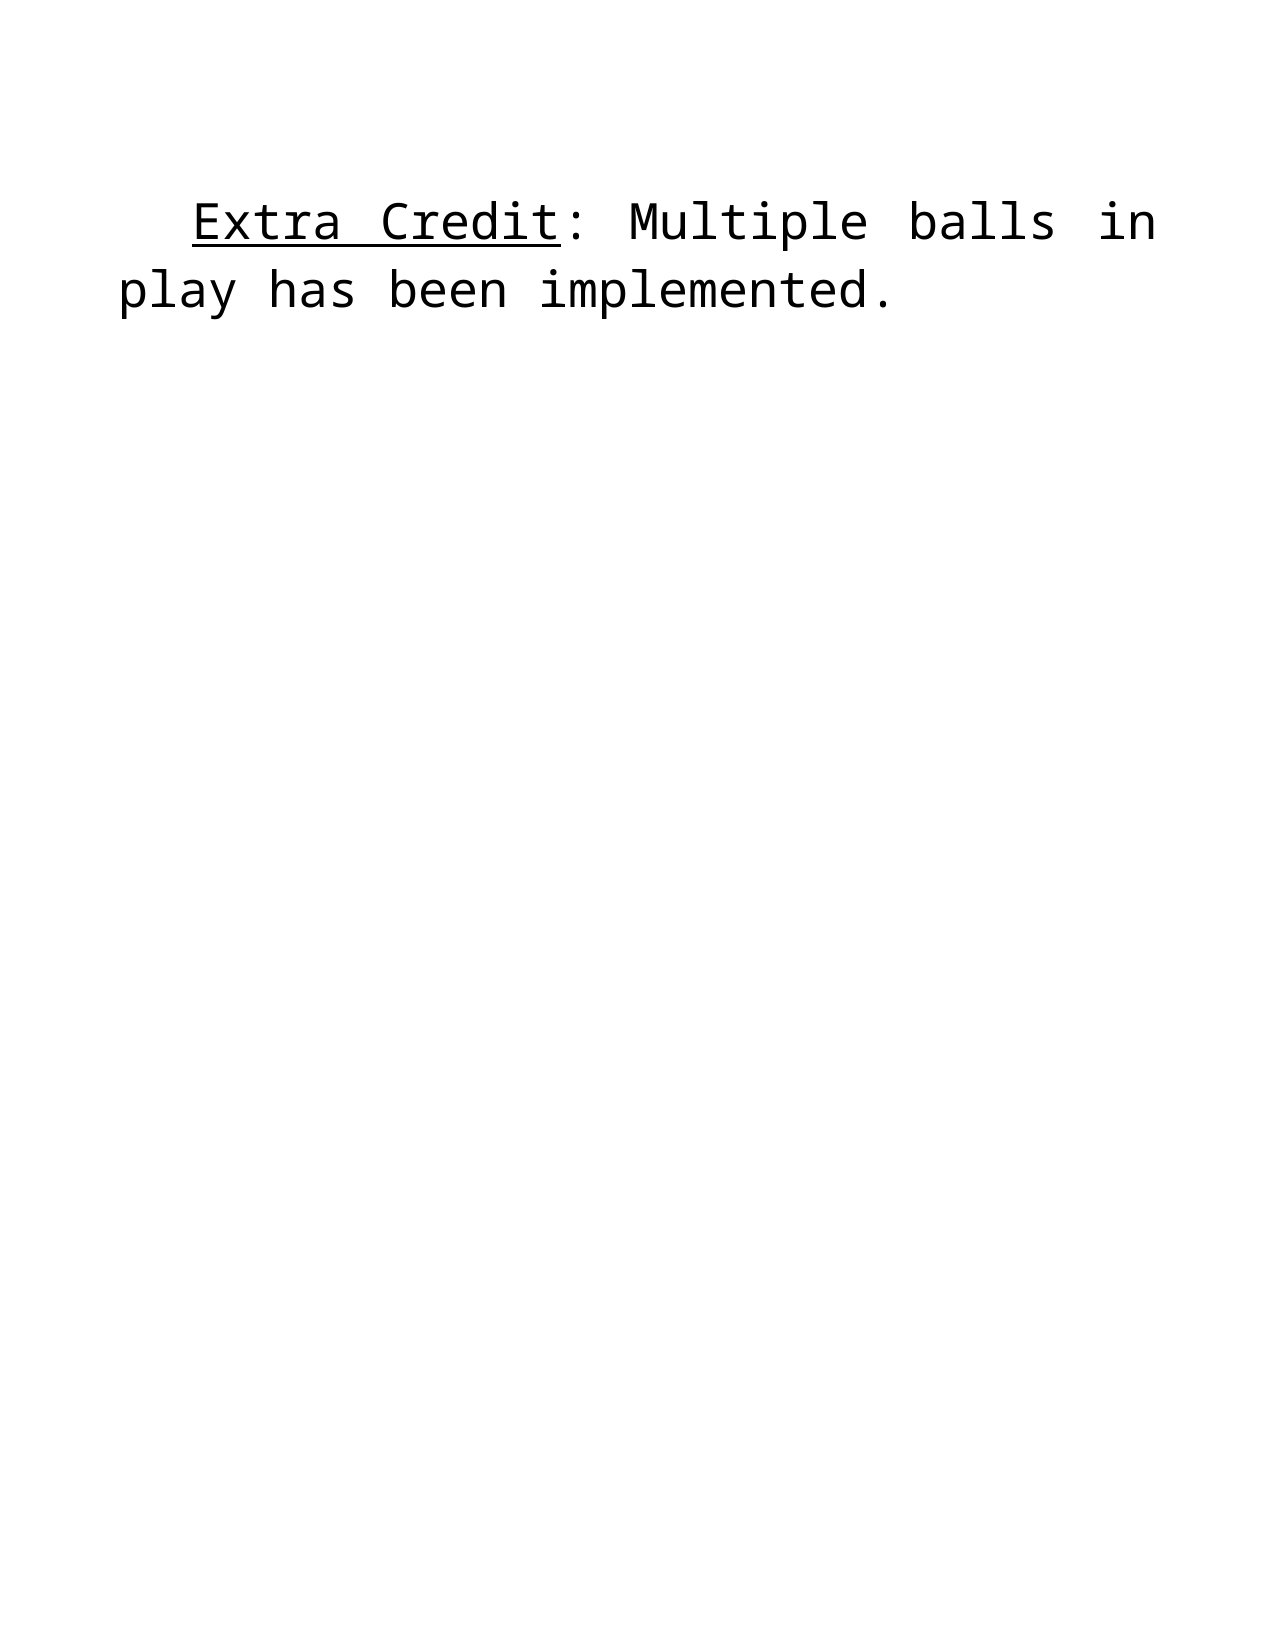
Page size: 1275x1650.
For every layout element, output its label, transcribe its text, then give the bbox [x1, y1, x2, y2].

text Extra Credit: Multiple balls in play has been implemented. [118, 186, 1157, 322]
